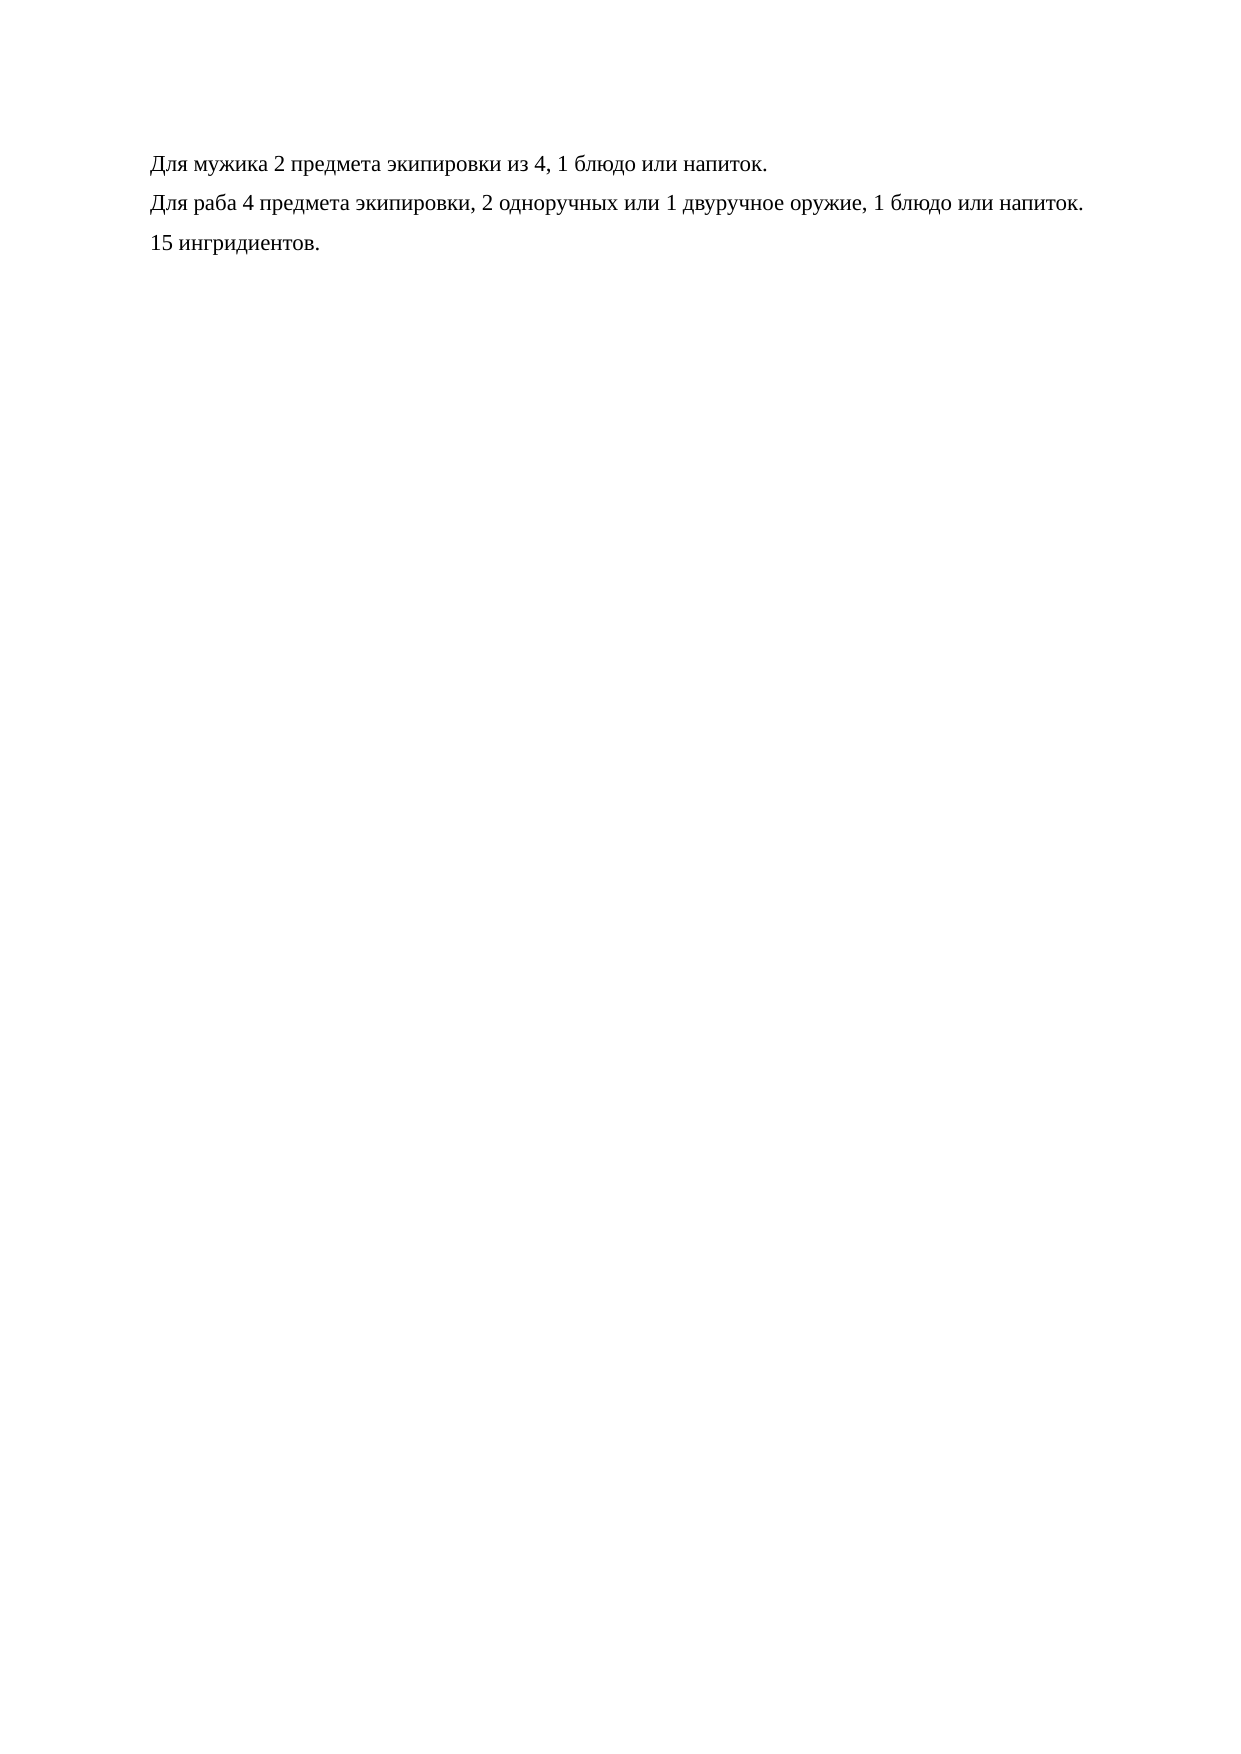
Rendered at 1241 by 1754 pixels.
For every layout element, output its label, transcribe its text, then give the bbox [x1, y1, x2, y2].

text Для раба 4 предмета экипировки, 2 одноручных или 1 двуручное оружие, 1 блюдо или напиток. [150, 189, 1090, 216]
text Для мужика 2 предмета экипировки из 4, 1 блюдо или напиток. [150, 150, 1090, 176]
text 15 ингридиентов. [150, 229, 1090, 255]
